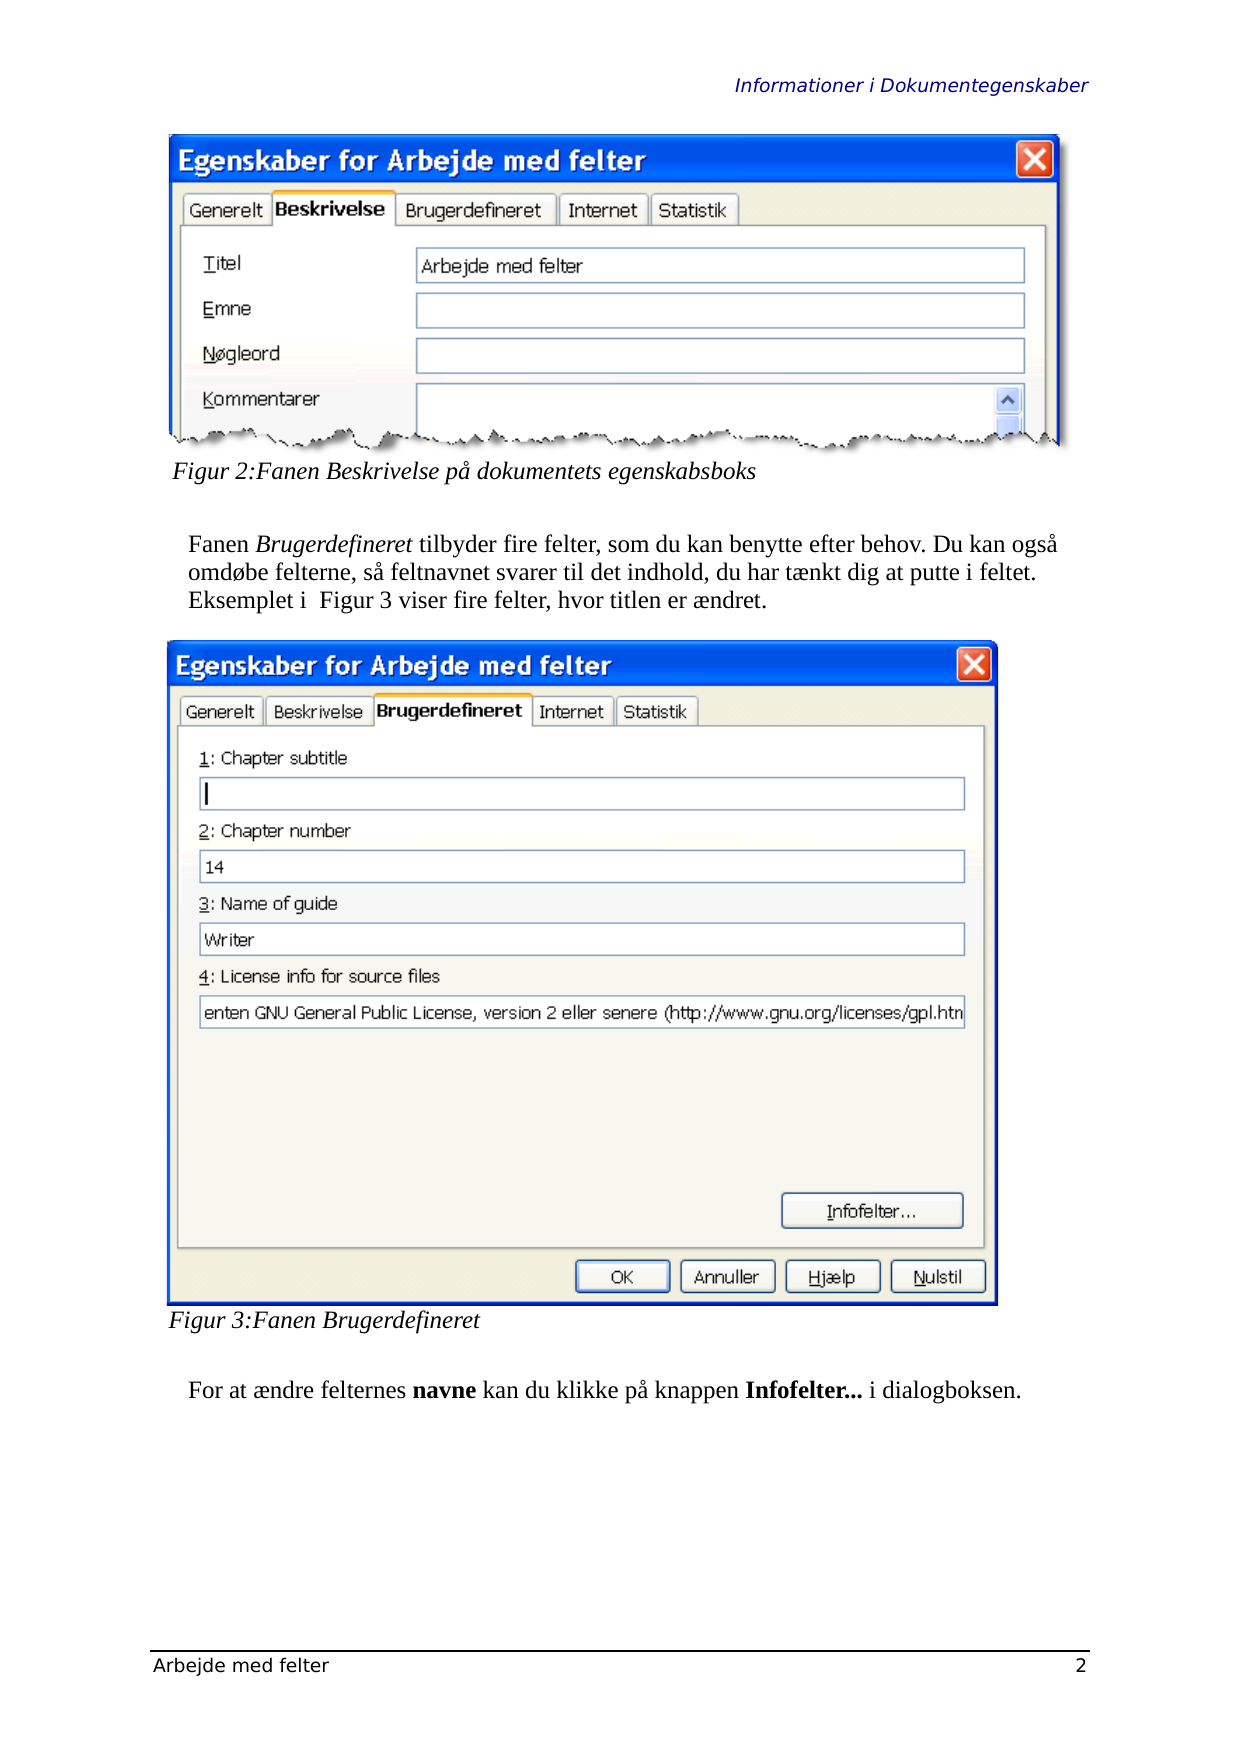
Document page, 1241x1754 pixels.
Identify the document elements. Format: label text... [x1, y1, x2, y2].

text Figur 3:Fanen Brugerdefineret [168, 1306, 998, 1333]
picture [168, 134, 1072, 457]
text Figur 2:Fanen Beskrivelse på dokumentets egenskabsboks [172, 457, 1071, 484]
text Fanen Brugerdefineret tilbyder fire felter, som du kan benytte efter behov. Du kan også omdøbe felterne, så feltnavnet svarer til det indhold, du har tænkt dig at putte i feltet. Eksemplet i Figur 3 viser fire felter, hvor titlen er ændret. [188, 531, 1090, 614]
picture [166, 640, 999, 1306]
text For at ændre felternes navne kan du klikke på knappen Infofelter... i dialogboksen. [188, 1376, 1090, 1404]
